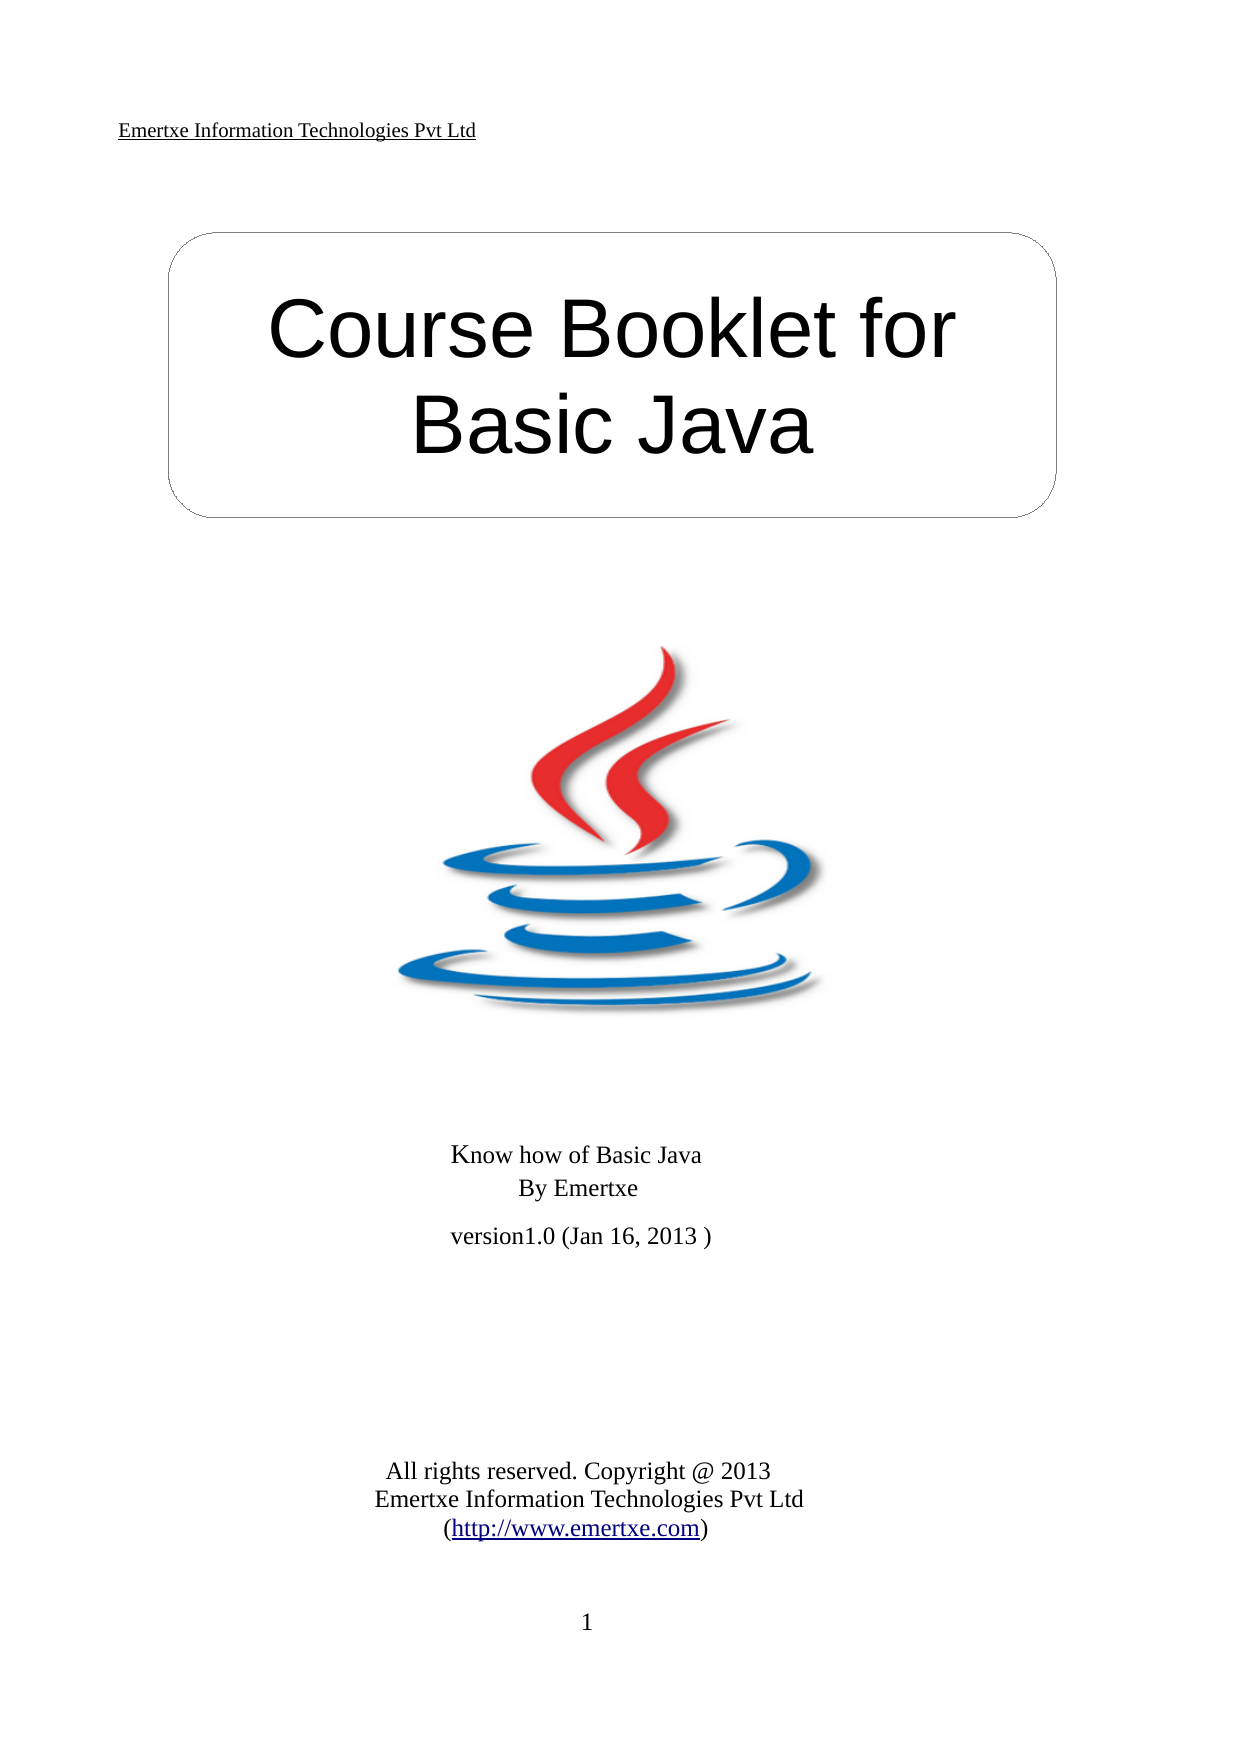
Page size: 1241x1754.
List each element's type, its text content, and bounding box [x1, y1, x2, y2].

picture [392, 644, 833, 1021]
text By Emertxe [118, 1173, 1122, 1202]
text version1.0 (Jan 16, 2013 ) [118, 1202, 1122, 1254]
text (http://www.emertxe.com) [118, 1513, 1122, 1542]
text Emertxe Information Technologies Pvt Ltd [118, 1484, 1122, 1513]
text All rights reserved. Copyright @ 2013 [118, 1456, 1122, 1484]
text Know how of Basic Java [118, 1120, 1122, 1173]
